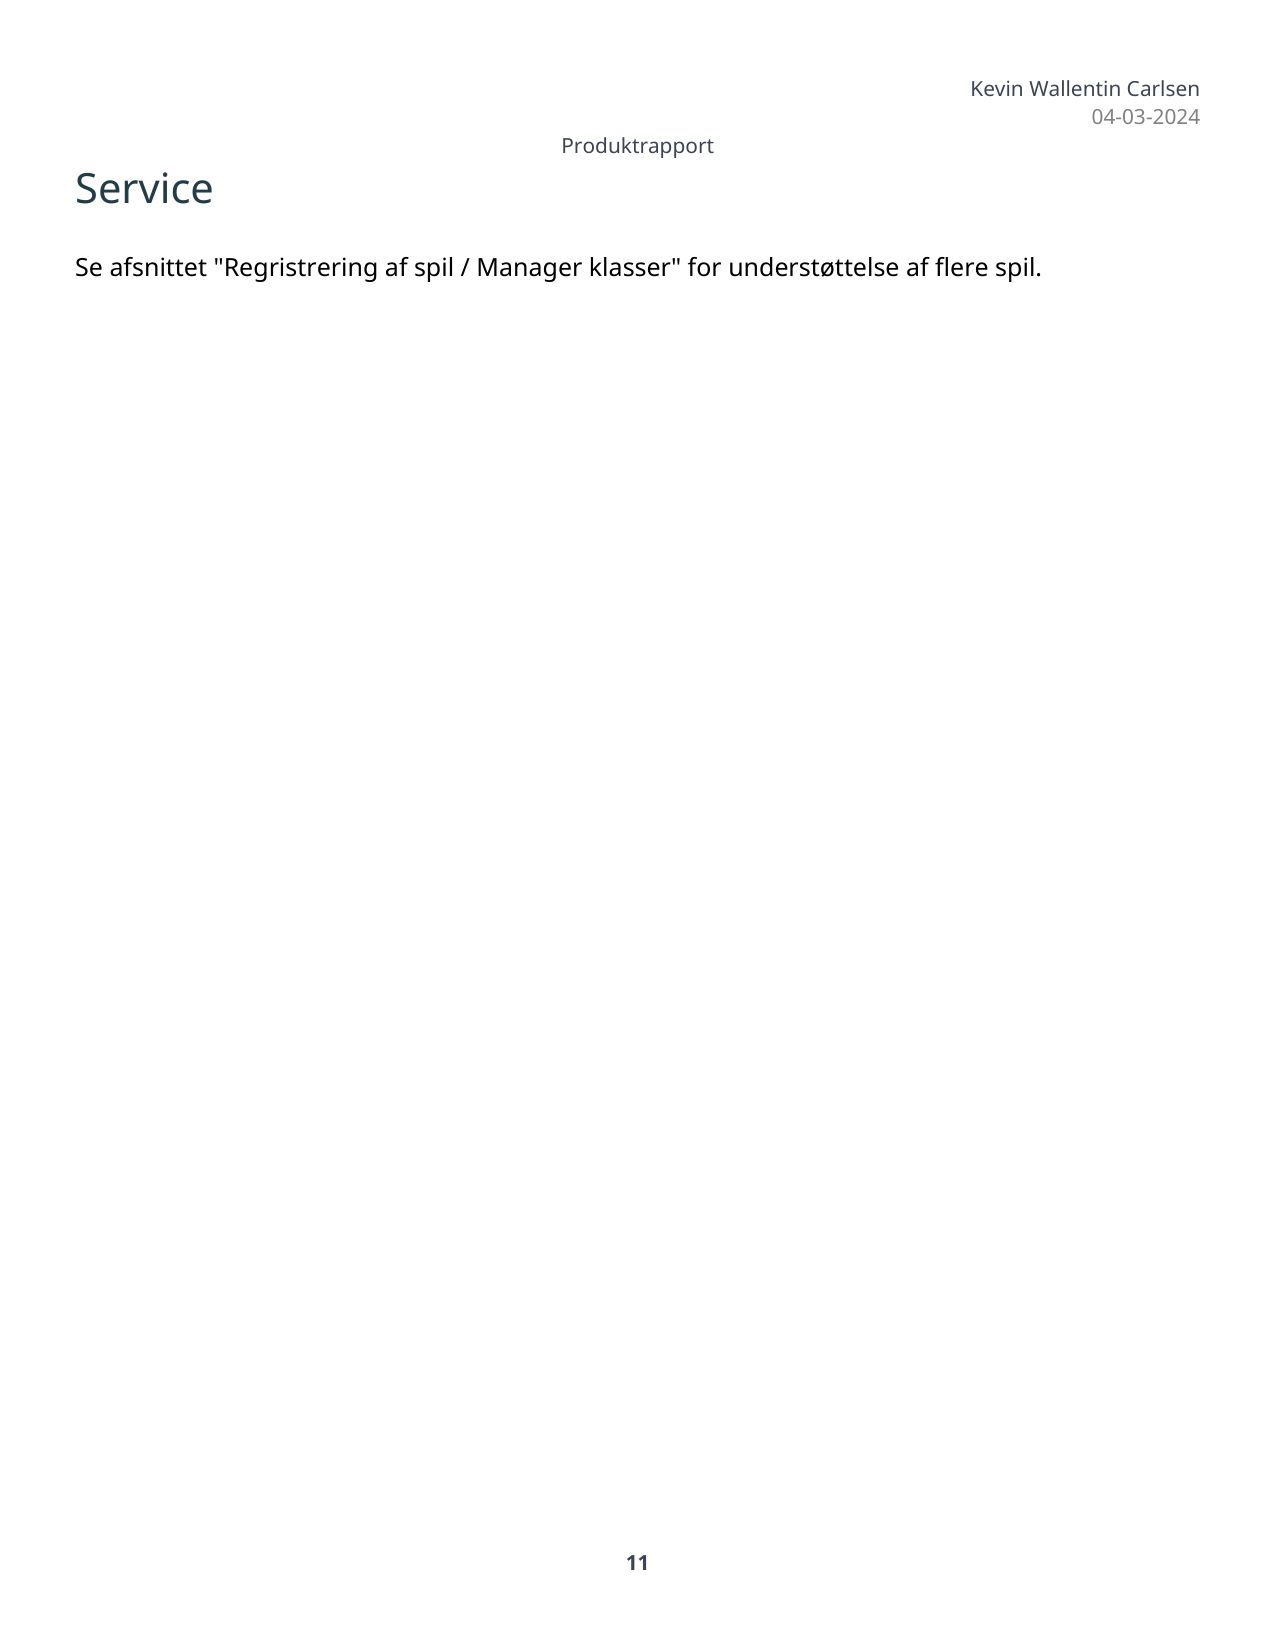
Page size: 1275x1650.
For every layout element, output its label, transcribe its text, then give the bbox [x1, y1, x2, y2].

text Se afsnittet "Regristrering af spil / Manager klasser" for understøttelse af flere spil. [75, 250, 1200, 284]
subtitle Service [75, 159, 1200, 216]
